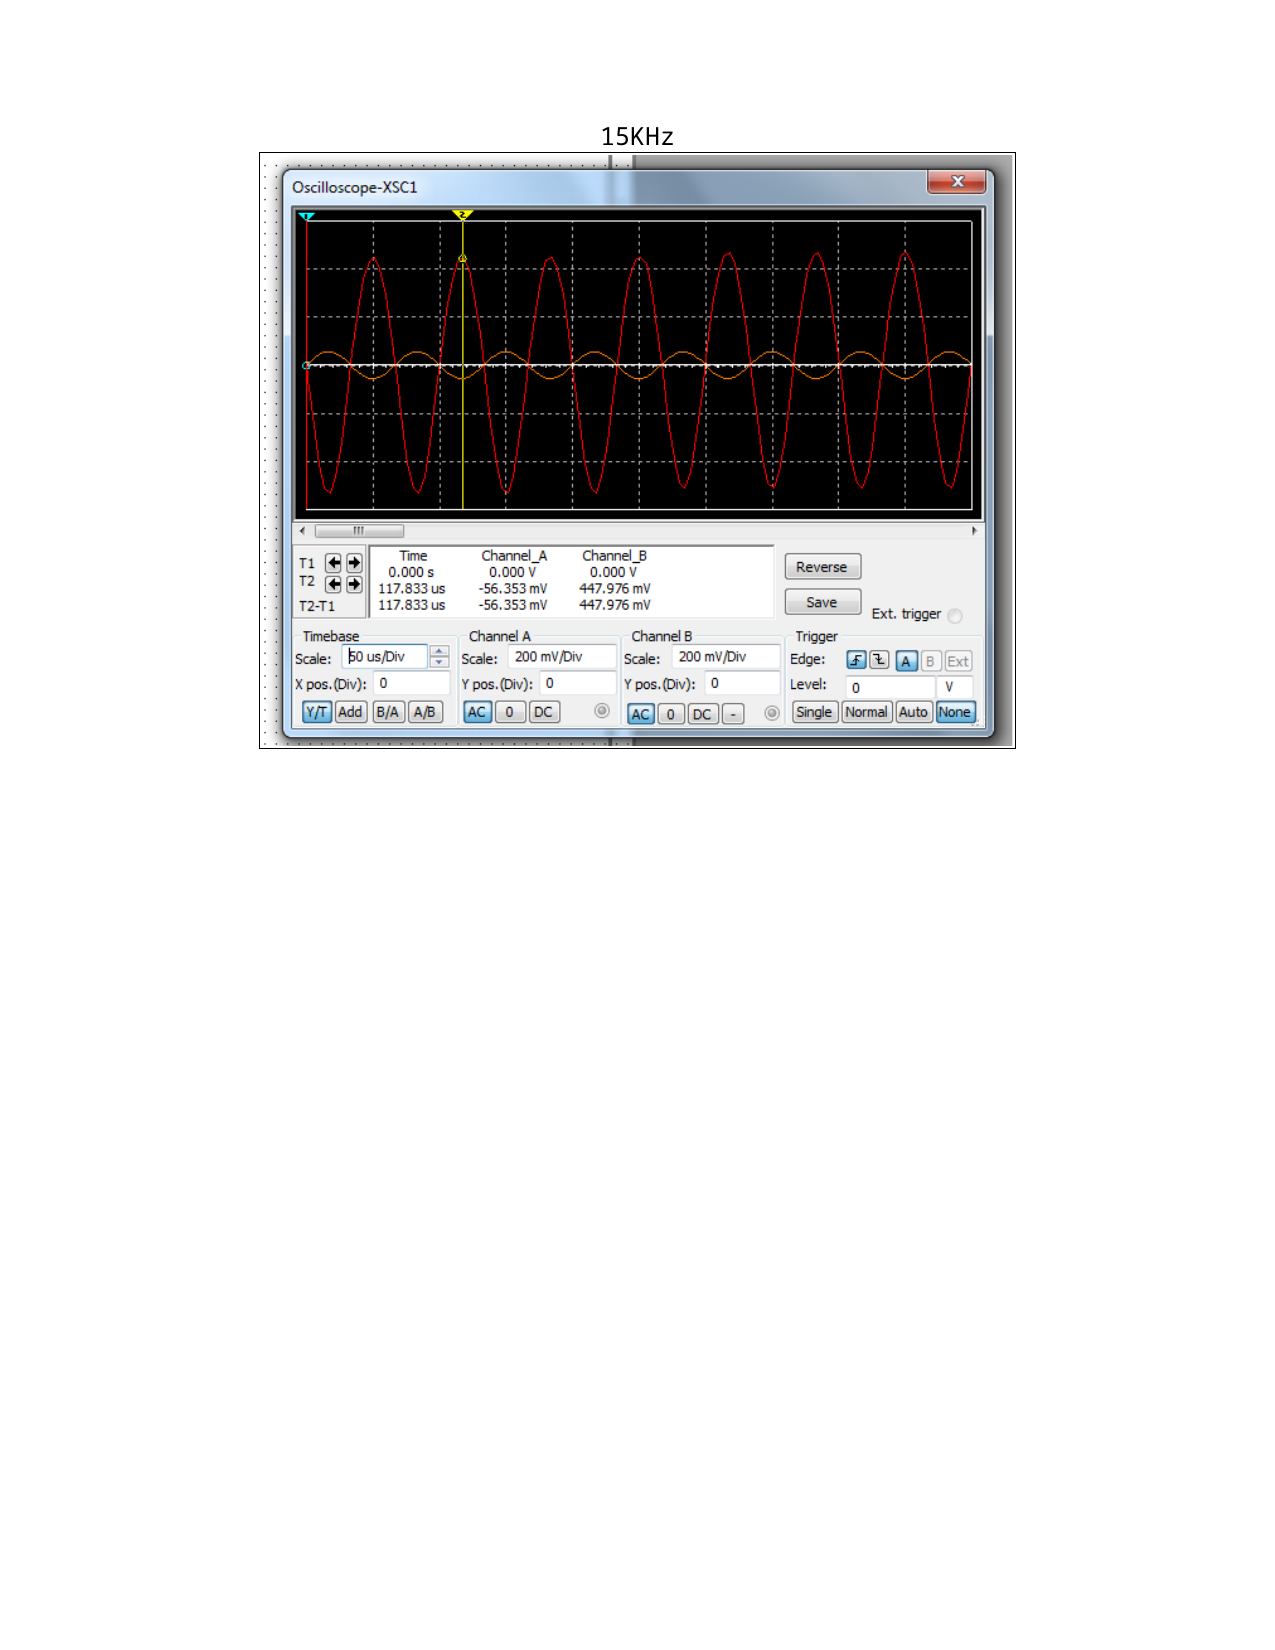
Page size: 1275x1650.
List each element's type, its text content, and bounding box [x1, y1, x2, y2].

picture [262, 155, 1013, 746]
text 15KHz [118, 118, 1157, 152]
